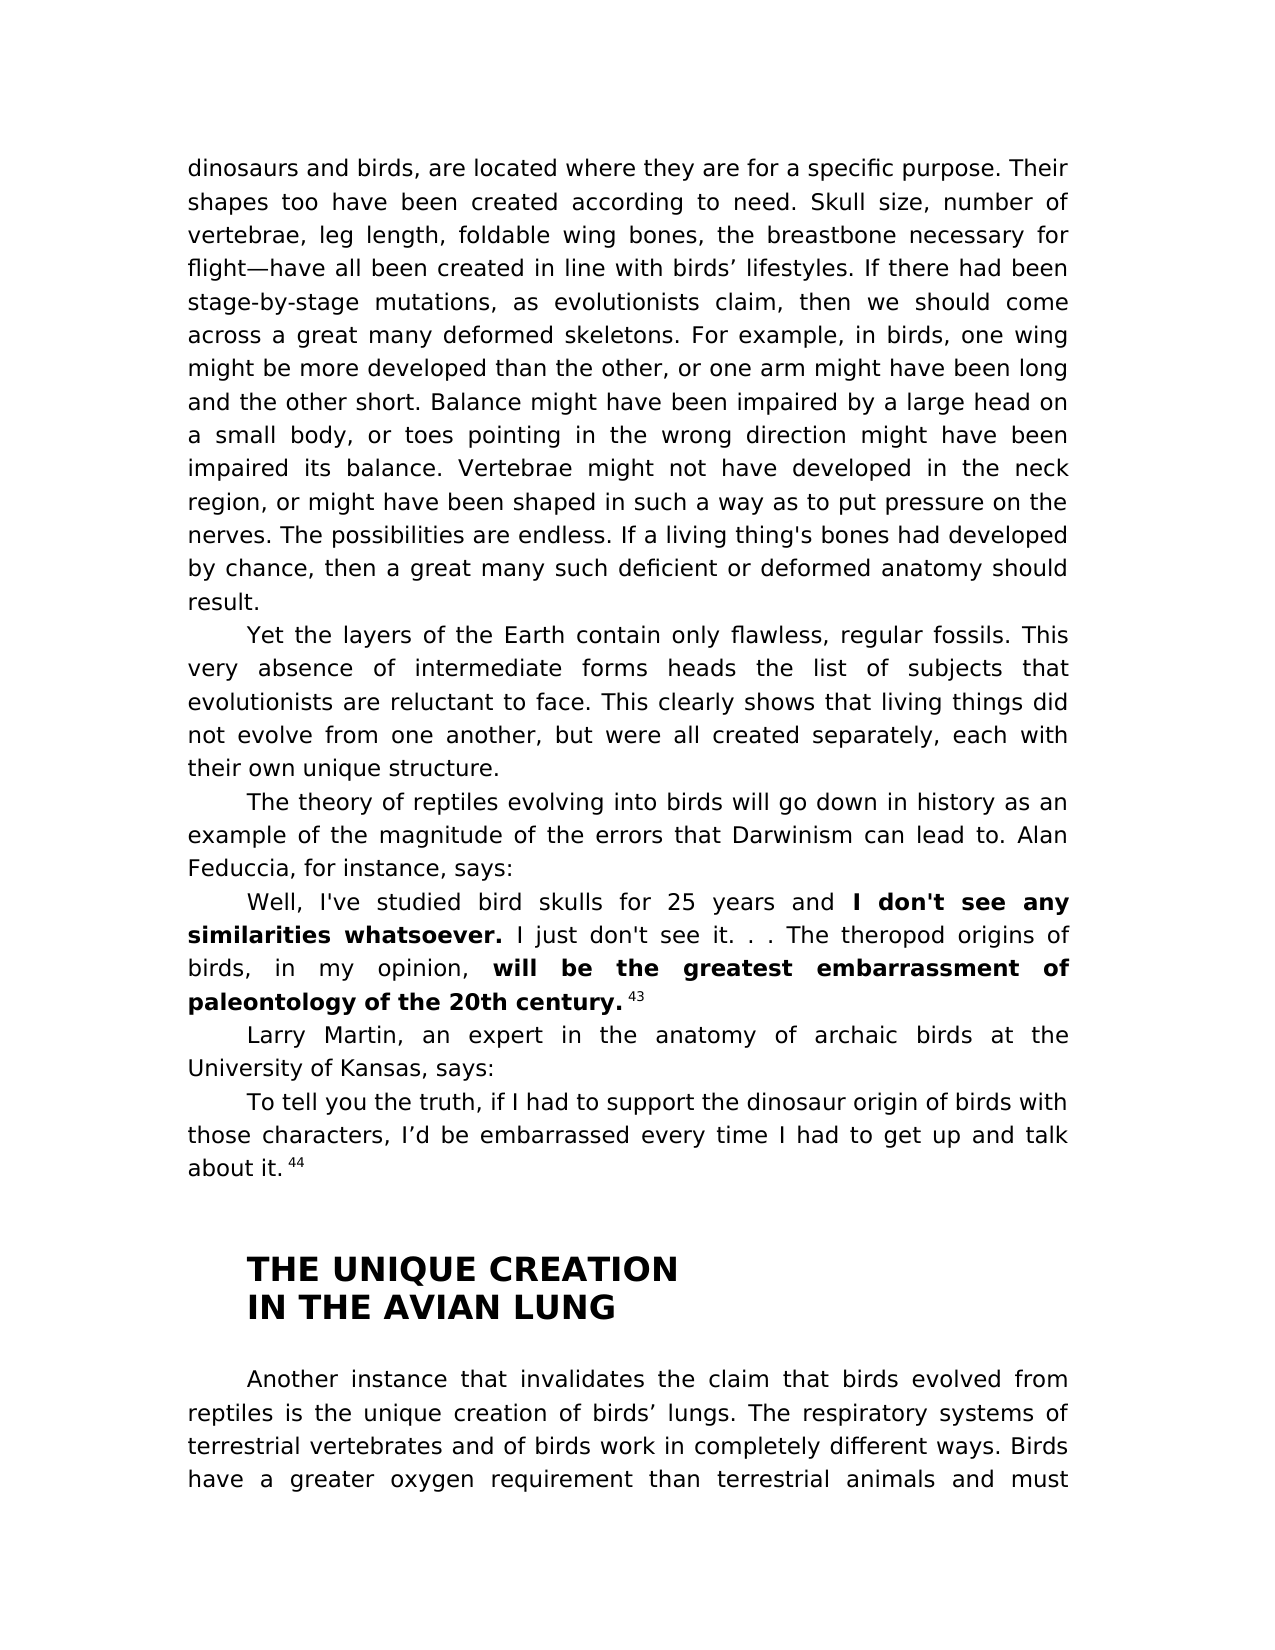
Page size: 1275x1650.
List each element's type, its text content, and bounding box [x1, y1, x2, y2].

text To tell you the truth, if I had to support the dinosaur origin of birds with those characters, I’d be embarrassed every time I had to get up and talk about it. 44 [187, 1083, 1070, 1183]
text IN THE AVIAN LUNG [187, 1289, 1070, 1328]
text THE UNIQUE CREATION [187, 1250, 1070, 1289]
text Yet the layers of the Earth contain only flawless, regular fossils. This very absence of intermediate forms heads the list of subjects that evolutionists are reluctant to face. This clearly shows that living things did not evolve from one another, but were all created separately, each with their own unique structure. [187, 617, 1070, 783]
text Larry Martin, an expert in the anatomy of archaic birds at the University of Kansas, says: [187, 1017, 1070, 1083]
text Another instance that invalidates the claim that birds evolved from reptiles is the unique creation of birds’ lungs. The respiratory systems of terrestrial vertebrates and of birds work in completely different ways. Birds have a greater oxygen requirement than terrestrial animals and must [187, 1361, 1070, 1494]
text Well, I've studied bird skulls for 25 years and I don't see any similarities whatsoever. I just don't see it. . . The theropod origins of birds, in my opinion, will be the greatest embarrassment of paleontology of the 20th century. 43 [187, 883, 1070, 1017]
text The theory of reptiles evolving into birds will go down in history as an example of the magnitude of the errors that Darwinism can lead to. Alan Feduccia, for instance, says: [187, 783, 1070, 883]
text dinosaurs and birds, are located where they are for a specific purpose. Their shapes too have been created according to need. Skull size, number of vertebrae, leg length, foldable wing bones, the breastbone necessary for flight—have all been created in line with birds’ lifestyles. If there had been stage-by-stage mutations, as evolutionists claim, then we should come across a great many deformed skeletons. For example, in birds, one wing might be more developed than the other, or one arm might have been long and the other short. Balance might have been impaired by a large head on a small body, or toes pointing in the wrong direction might have been impaired its balance. Vertebrae might not have developed in the neck region, or might have been shaped in such a way as to put pressure on the nerves. The possibilities are endless. If a living thing's bones had developed by chance, then a great many such deficient or deformed anatomy should result. [187, 150, 1070, 617]
